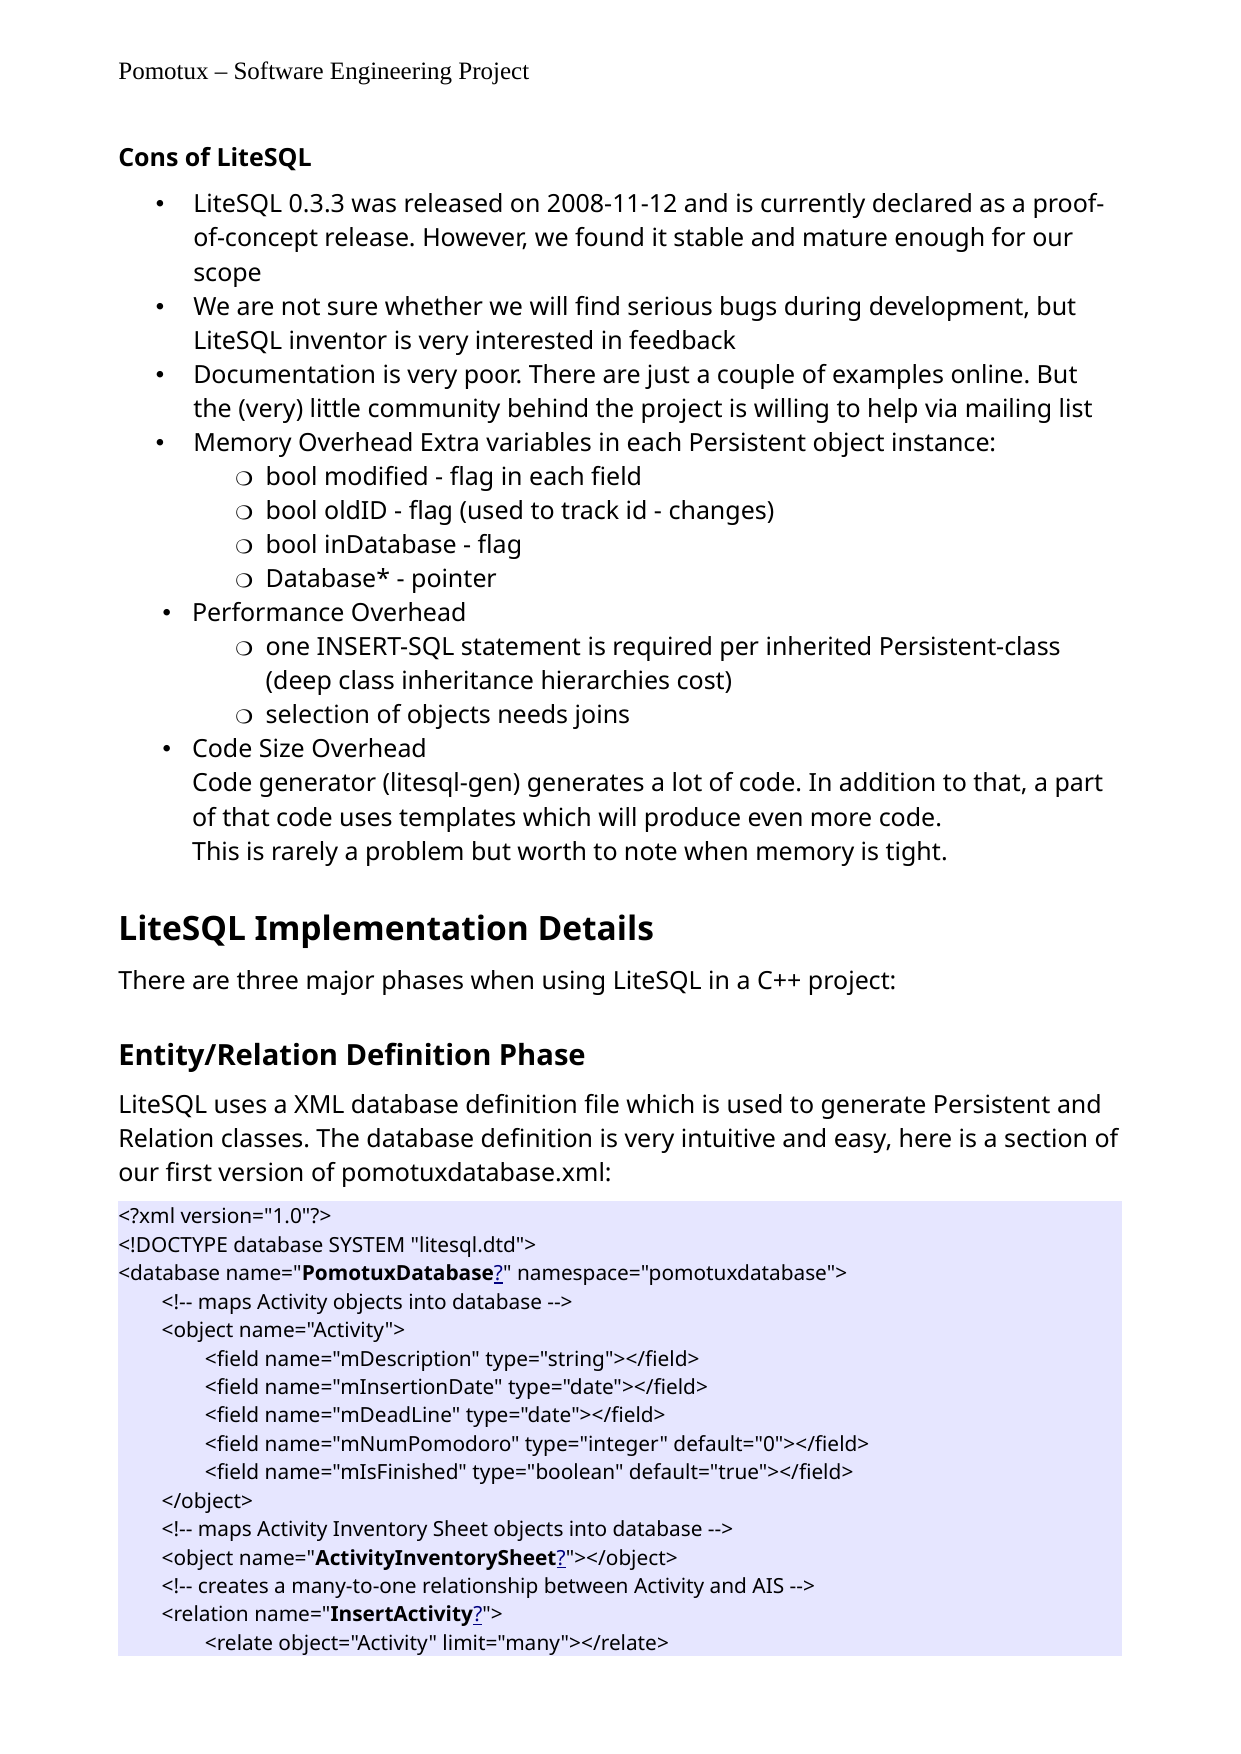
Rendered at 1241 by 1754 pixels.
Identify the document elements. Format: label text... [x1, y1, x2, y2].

list Memory Overhead Extra variables in each Persistent object instance: [156, 424, 1122, 458]
text <database name="PomotuxDatabase?" namespace="pomotuxdatabase"> [118, 1258, 1122, 1287]
text <field name="mInsertionDate" type="date"></field> [118, 1372, 1122, 1401]
list Code Size Overhead Code generator (litesql-gen) generates a lot of code. In addition to that, a part of that code uses templates which will produce even more code. This is rarely a problem but worth to note when memory is tight. [162, 731, 1122, 867]
text <relate object="Activity" limit="many"></relate> [118, 1628, 1122, 1656]
text <field name="mDescription" type="string"></field> [118, 1344, 1122, 1372]
subtitle LiteSQL Implementation Details [118, 905, 1122, 951]
text <field name="mNumPomodoro" type="integer" default="0"></field> [118, 1429, 1122, 1457]
text <!-- maps Activity objects into database --> [118, 1287, 1122, 1315]
subtitle Cons of LiteSQL [118, 139, 1122, 173]
list We are not sure whether we will find serious bugs during development, but LiteSQL inventor is very interested in feedback [156, 288, 1122, 356]
text </object> [118, 1486, 1122, 1514]
text <object name="ActivityInventorySheet?"></object> [118, 1543, 1122, 1571]
list Performance Overhead [162, 595, 1122, 629]
text <?xml version="1.0"?> [118, 1201, 1122, 1230]
text <!DOCTYPE database SYSTEM "litesql.dtd"> [118, 1230, 1122, 1258]
list one INSERT-SQL statement is required per inherited Persistent-class (deep class inheritance hierarchies cost) [236, 629, 1122, 697]
text <relation name="InsertActivity?"> [118, 1599, 1122, 1628]
list Documentation is very poor. There are just a couple of examples online. But the (very) little community behind the project is willing to help via mailing list [156, 356, 1122, 424]
text <object name="Activity"> [118, 1315, 1122, 1344]
list bool modified - flag in each field [236, 458, 1122, 493]
text <field name="mDeadLine" type="date"></field> [118, 1401, 1122, 1429]
text LiteSQL uses a XML database definition file which is used to generate Persistent and Relation classes. The database definition is very intuitive and easy, here is a section of our first version of pomotuxdatabase.xml: [118, 1087, 1122, 1189]
list selection of objects needs joins [236, 697, 1122, 731]
text <!-- maps Activity Inventory Sheet objects into database --> [118, 1514, 1122, 1543]
list Database* - pointer [236, 561, 1122, 595]
text There are three major phases when using LiteSQL in a C++ project: [118, 963, 1122, 997]
text <!-- creates a many-to-one relationship between Activity and AIS --> [118, 1571, 1122, 1599]
text <field name="mIsFinished" type="boolean" default="true"></field> [118, 1457, 1122, 1486]
list bool inDatabase - flag [236, 527, 1122, 561]
subtitle Entity/Relation Definition Phase [118, 1034, 1122, 1074]
list bool oldID - flag (used to track id - changes) [236, 493, 1122, 527]
list LiteSQL 0.3.3 was released on 2008-11-12 and is currently declared as a proof-of-concept release. However, we found it stable and mature enough for our scope [156, 186, 1122, 288]
